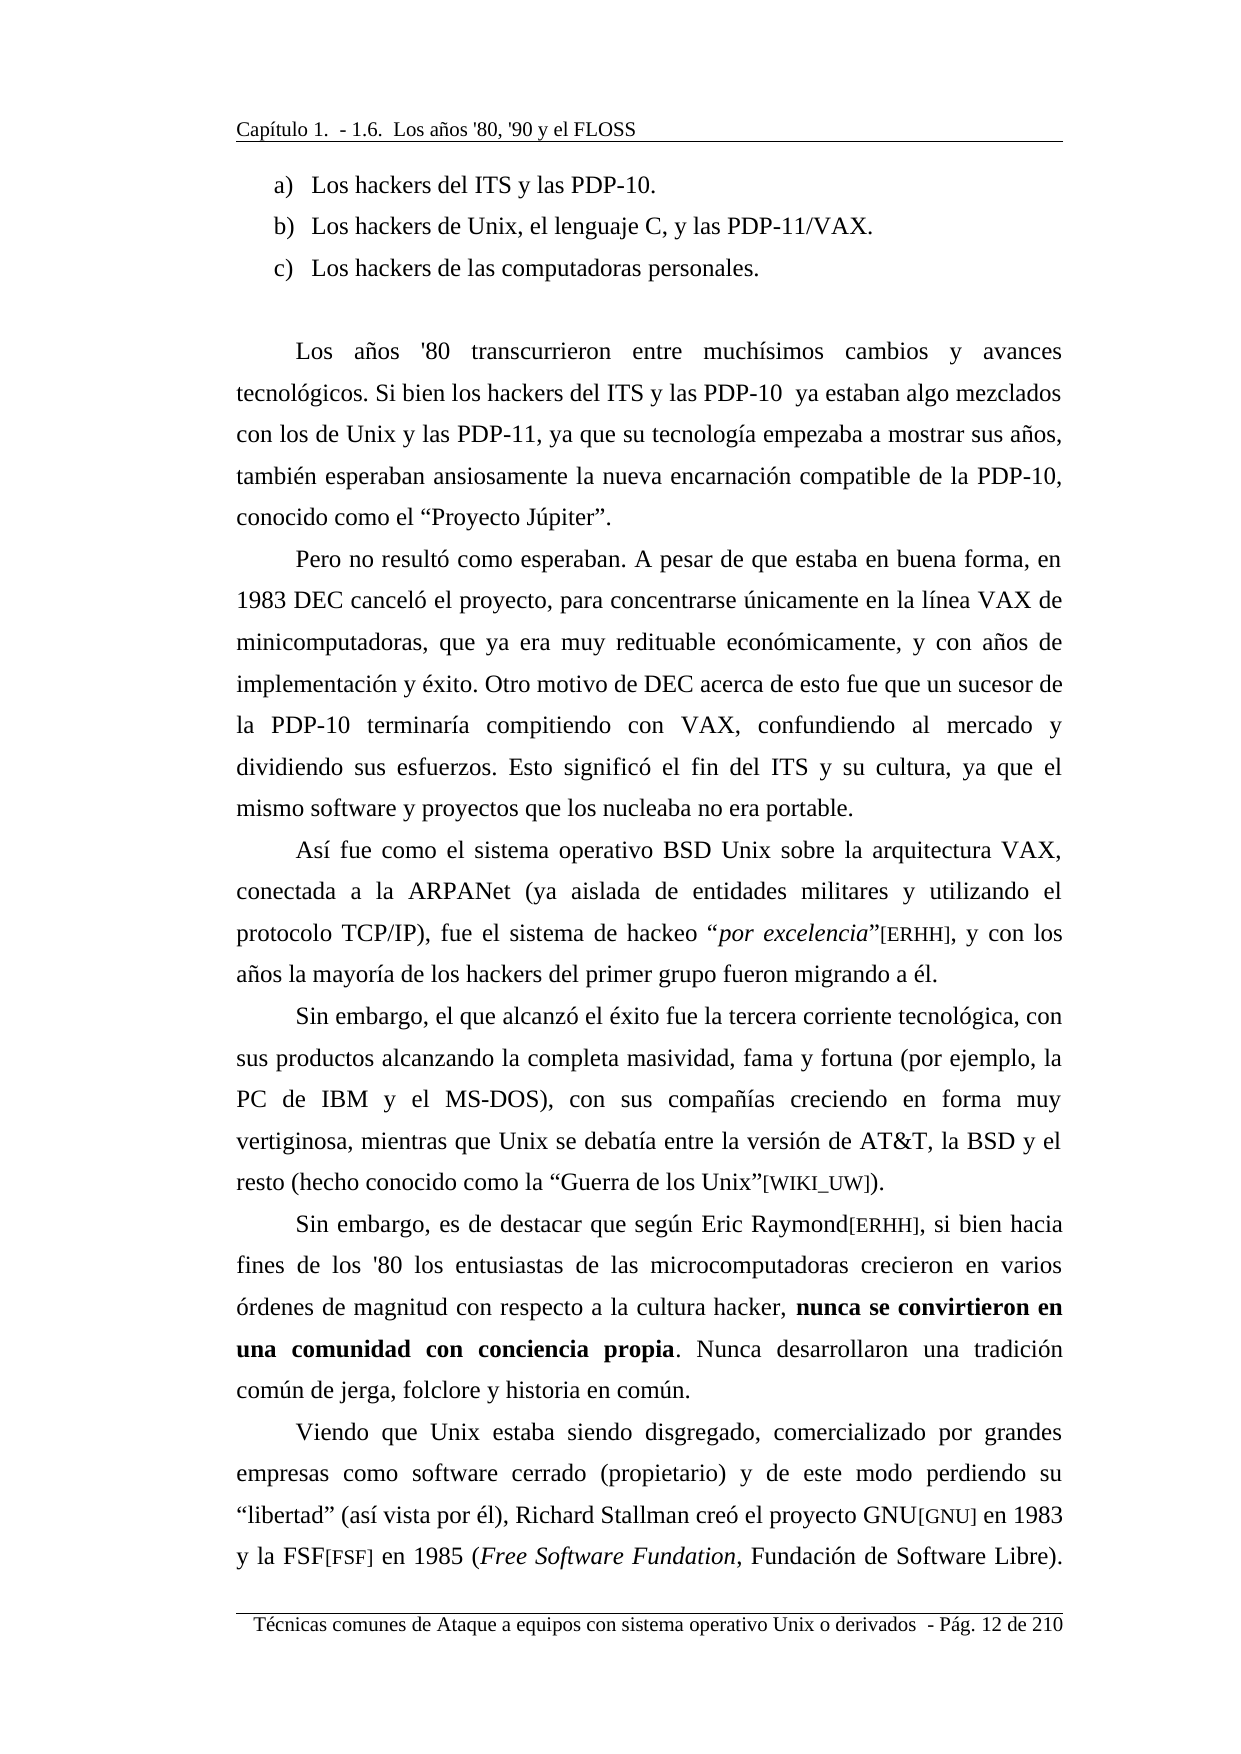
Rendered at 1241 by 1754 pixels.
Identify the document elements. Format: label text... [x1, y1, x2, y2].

list Los hackers del ITS y las PDP-10. [274, 171, 1063, 199]
text Así fue como el sistema operativo BSD Unix sobre la arquitectura VAX, conectada a la ARPANet (ya aislada de entidades militares y utilizando el protocolo TCP/IP), fue el sistema de hackeo “por excelencia”[ERHH], y con los años la mayoría de los hackers del primer grupo fueron migrando a él. [236, 836, 1063, 988]
list Los hackers de Unix, el lenguaje C, y las PDP-11/VAX. [274, 212, 1063, 240]
text Viendo que Unix estaba siendo disgregado, comercializado por grandes empresas como software cerrado (propietario) y de este modo perdiendo su “libertad” (así vista por él), Richard Stallman creó el proyecto GNU[GNU] en 1983 y la FSF[FSF] en 1985 (Free Software Fundation, Fundación de Software Libre). [236, 1418, 1063, 1570]
text Pero no resultó como esperaban. A pesar de que estaba en buena forma, en 1983 DEC canceló el proyecto, para concentrarse únicamente en la línea VAX de minicomputadoras, que ya era muy redituable económicamente, y con años de implementación y éxito. Otro motivo de DEC acerca de esto fue que un sucesor de la PDP-10 terminaría compitiendo con VAX, confundiendo al mercado y dividiendo sus esfuerzos. Esto significó el fin del ITS y su cultura, ya que el mismo software y proyectos que los nucleaba no era portable. [236, 545, 1063, 822]
text Sin embargo, es de destacar que según Eric Raymond[ERHH], si bien hacia fines de los '80 los entusiastas de las microcomputadoras crecieron en varios órdenes de magnitud con respecto a la cultura hacker, nunca se convirtieron en una comunidad con conciencia propia. Nunca desarrollaron una tradición común de jerga, folclore y historia en común. [236, 1210, 1063, 1404]
text Los años '80 transcurrieron entre muchísimos cambios y avances tecnológicos. Si bien los hackers del ITS y las PDP-10 ya estaban algo mezclados con los de Unix y las PDP-11, ya que su tecnología empezaba a mostrar sus años, también esperaban ansiosamente la nueva encarnación compatible de la PDP-10, conocido como el “Proyecto Júpiter”. [236, 337, 1063, 531]
list Los hackers de las computadoras personales. [274, 254, 1063, 282]
text Sin embargo, el que alcanzó el éxito fue la tercera corriente tecnológica, con sus productos alcanzando la completa masividad, fama y fortuna (por ejemplo, la PC de IBM y el MS-DOS), con sus compañías creciendo en forma muy vertiginosa, mientras que Unix se debatía entre la versión de AT&T, la BSD y el resto (hecho conocido como la “Guerra de los Unix”[WIKI_UW]). [236, 1002, 1063, 1196]
